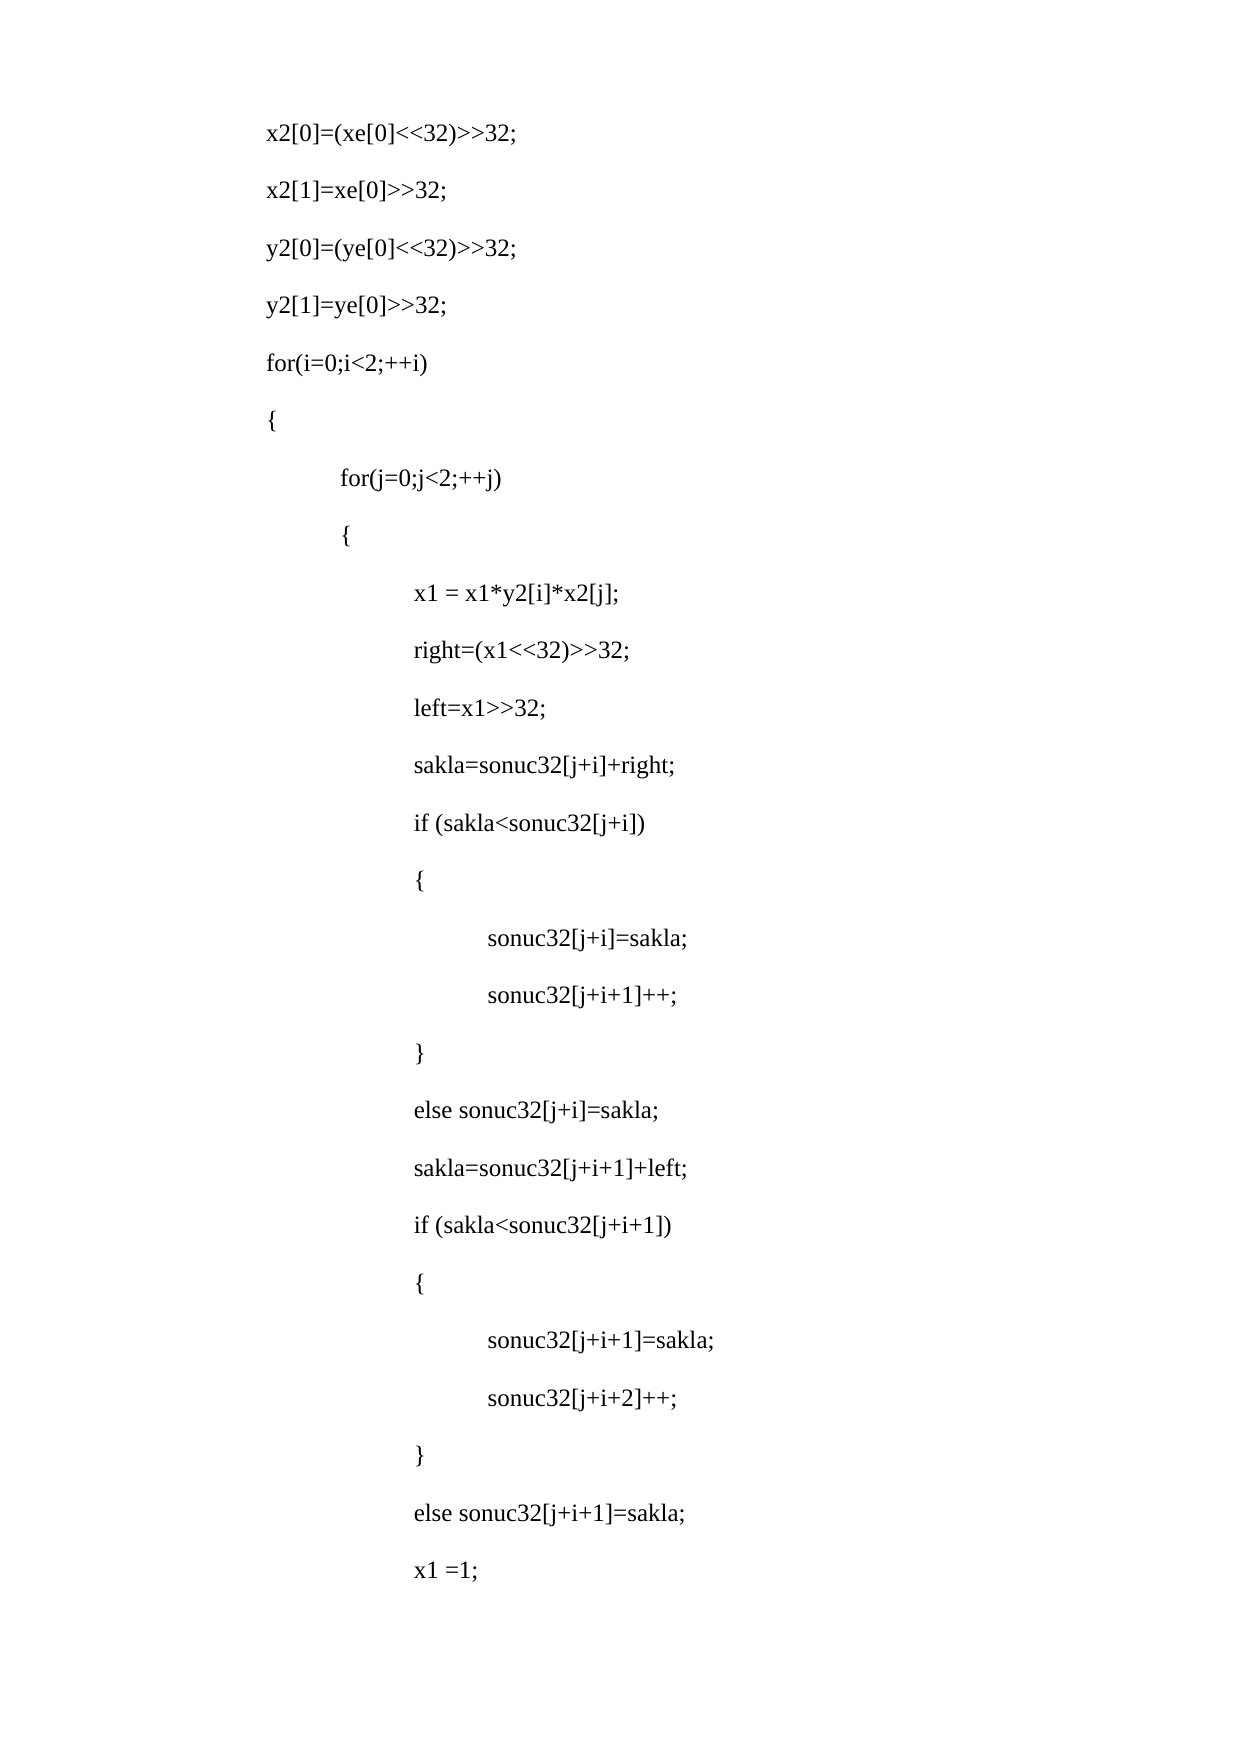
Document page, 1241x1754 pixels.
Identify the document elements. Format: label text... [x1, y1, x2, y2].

text } [118, 1441, 1122, 1469]
text else sonuc32[j+i]=sakla; [118, 1096, 1122, 1124]
text sakla=sonuc32[j+i+1]+left; [118, 1153, 1122, 1182]
text { [118, 866, 1122, 894]
text x1 =1; [118, 1556, 1122, 1584]
text x1 = x1*y2[i]*x2[j]; [118, 578, 1122, 607]
text sakla=sonuc32[j+i]+right; [118, 751, 1122, 779]
text if (sakla<sonuc32[j+i+1]) [118, 1211, 1122, 1239]
text y2[0]=(ye[0]<<32)>>32; [118, 233, 1122, 262]
text else sonuc32[j+i+1]=sakla; [118, 1498, 1122, 1527]
text for(i=0;i<2;++i) [118, 348, 1122, 377]
text for(j=0;j<2;++j) [118, 463, 1122, 492]
text sonuc32[j+i+1]++; [118, 981, 1122, 1009]
text left=x1>>32; [118, 693, 1122, 722]
text { [118, 1268, 1122, 1297]
text } [118, 1038, 1122, 1067]
text sonuc32[j+i+1]=sakla; [118, 1326, 1122, 1354]
text if (sakla<sonuc32[j+i]) [118, 808, 1122, 837]
text sonuc32[j+i]=sakla; [118, 923, 1122, 952]
text { [118, 521, 1122, 549]
text y2[1]=ye[0]>>32; [118, 291, 1122, 319]
text right=(x1<<32)>>32; [118, 636, 1122, 664]
text { [118, 406, 1122, 434]
text sonuc32[j+i+2]++; [118, 1383, 1122, 1412]
text x2[0]=(xe[0]<<32)>>32; [118, 118, 1122, 147]
text x2[1]=xe[0]>>32; [118, 176, 1122, 204]
